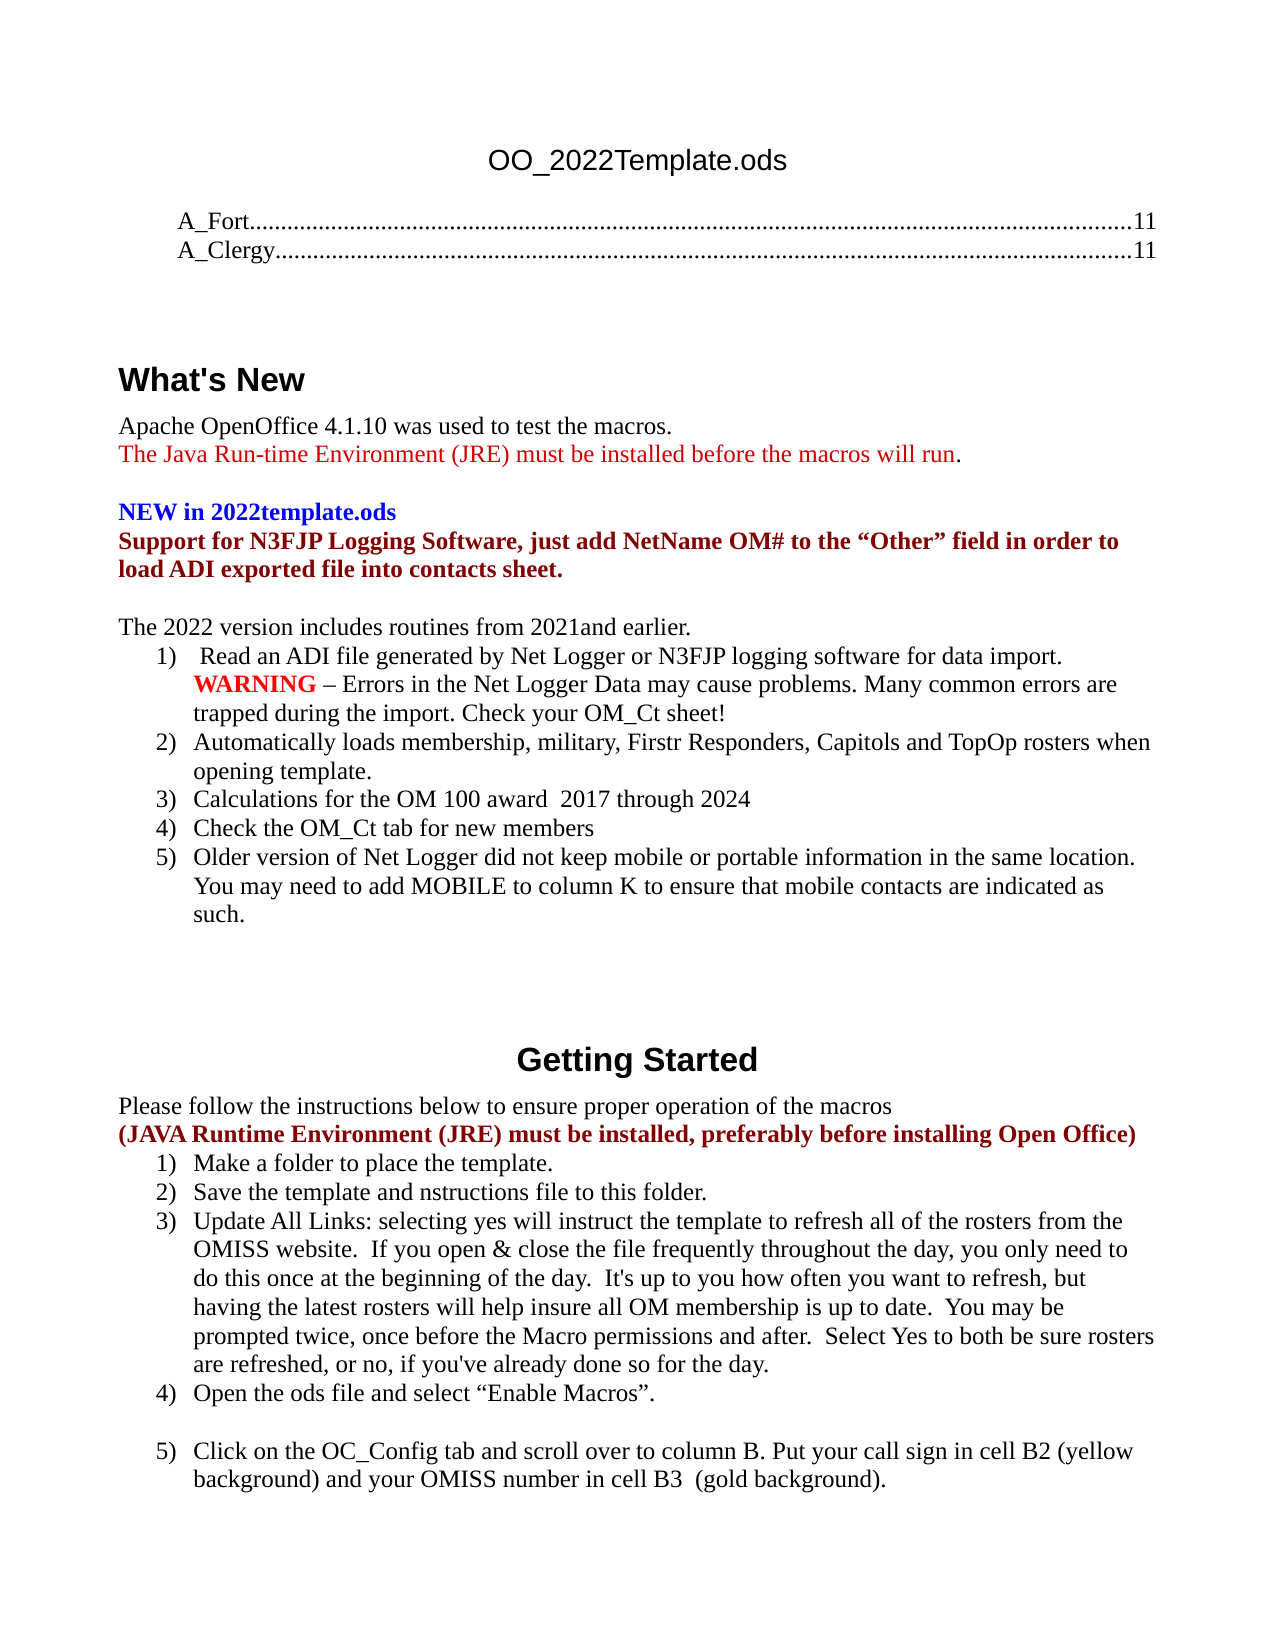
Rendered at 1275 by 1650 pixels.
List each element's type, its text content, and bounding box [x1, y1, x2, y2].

text Support for N3FJP Logging Software, just add NetName OM# to the “Other” field in order to load ADI exported file into contacts sheet. [118, 526, 1157, 583]
text A_Clergy 11 [177, 235, 1157, 264]
text The Java Run-time Environment (JRE) must be installed before the macros will run. [118, 439, 1157, 468]
text Please follow the instructions below to ensure proper operation of the macros (JAVA Runtime Environment (JRE) must be installed, preferably before installing Open Office) [118, 1091, 1157, 1148]
list Older version of Net Logger did not keep mobile or portable information in the same location. You may need to add MOBILE to column K to ensure that mobile contacts are indicated as such. [156, 842, 1157, 928]
text Apache OpenOffice 4.1.10 was used to test the macros. [118, 411, 1157, 439]
list Calculations for the OM 100 award 2017 through 2024 [156, 784, 1157, 813]
list Read an ADI file generated by Net Logger or N3FJP logging software for data import. WARNING – Errors in the Net Logger Data may cause problems. Many common errors are trapped during the import. Check your OM_Ct sheet! [156, 641, 1157, 727]
list Make a folder to place the template. [156, 1148, 1157, 1177]
subtitle What's New [118, 360, 1157, 398]
list Update All Links: selecting yes will instruct the template to refresh all of the rosters from the OMISS website. If you open & close the file frequently throughout the day, you only need to do this once at the beginning of the day. It's up to you how often you want to refresh, but having the latest rosters will help insure all OM membership is up to date. You may be prompted twice, once before the Macro permissions and after. Select Yes to both be sure rosters are refreshed, or no, if you've already done so for the day. [156, 1206, 1157, 1378]
list Click on the OC_Config tab and scroll over to column B. Put your call sign in cell B2 (yellow background) and your OMISS number in cell B3 (gold background). [156, 1436, 1157, 1493]
text The 2022 version includes routines from 2021and earlier. [118, 612, 1157, 641]
list Automatically loads membership, military, Firstr Responders, Capitols and TopOp rosters when opening template. [156, 727, 1157, 784]
subtitle Getting Started [118, 1039, 1157, 1078]
list Open the ods file and select “Enable Macros”. [156, 1378, 1157, 1407]
text A_Fort 11 [177, 206, 1157, 235]
text NEW in 2022template.ods [118, 497, 1157, 526]
list Save the template and nstructions file to this folder. [156, 1177, 1157, 1206]
list Check the OM_Ct tab for new members [156, 813, 1157, 842]
